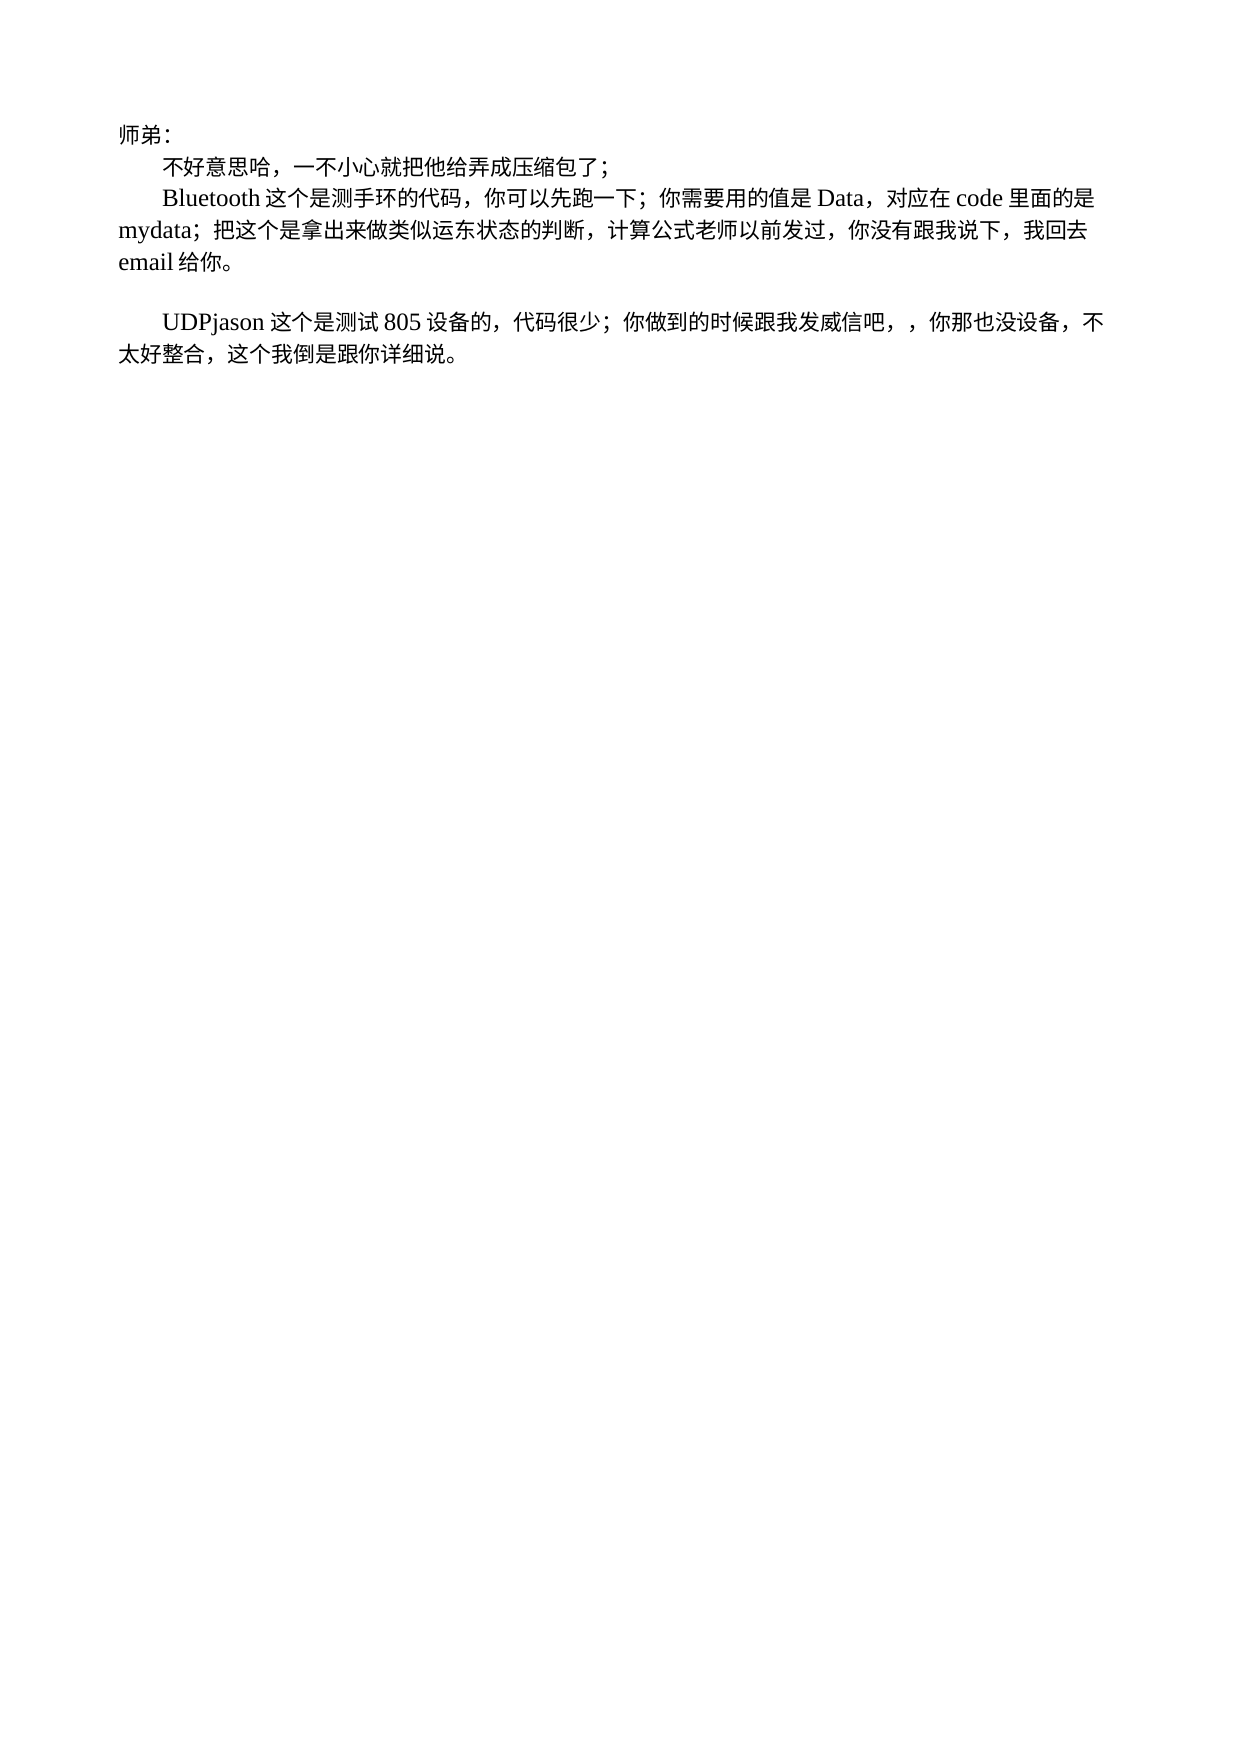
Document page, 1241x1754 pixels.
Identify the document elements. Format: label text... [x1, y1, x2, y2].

text 不好意思哈，一不小心就把他给弄成压缩包了； [118, 150, 1122, 181]
text Bluetooth这个是测手环的代码，你可以先跑一下；你需要用的值是Data，对应在code里面的是mydata；把这个是拿出来做类似运东状态的判断，计算公式老师以前发过，你没有跟我说下，我回去email给你。 [118, 181, 1122, 276]
text 师弟： [118, 118, 1122, 150]
text UDPjason这个是测试805设备的，代码很少；你做到的时候跟我发威信吧，，你那也没设备，不太好整合，这个我倒是跟你详细说。 [118, 305, 1122, 368]
